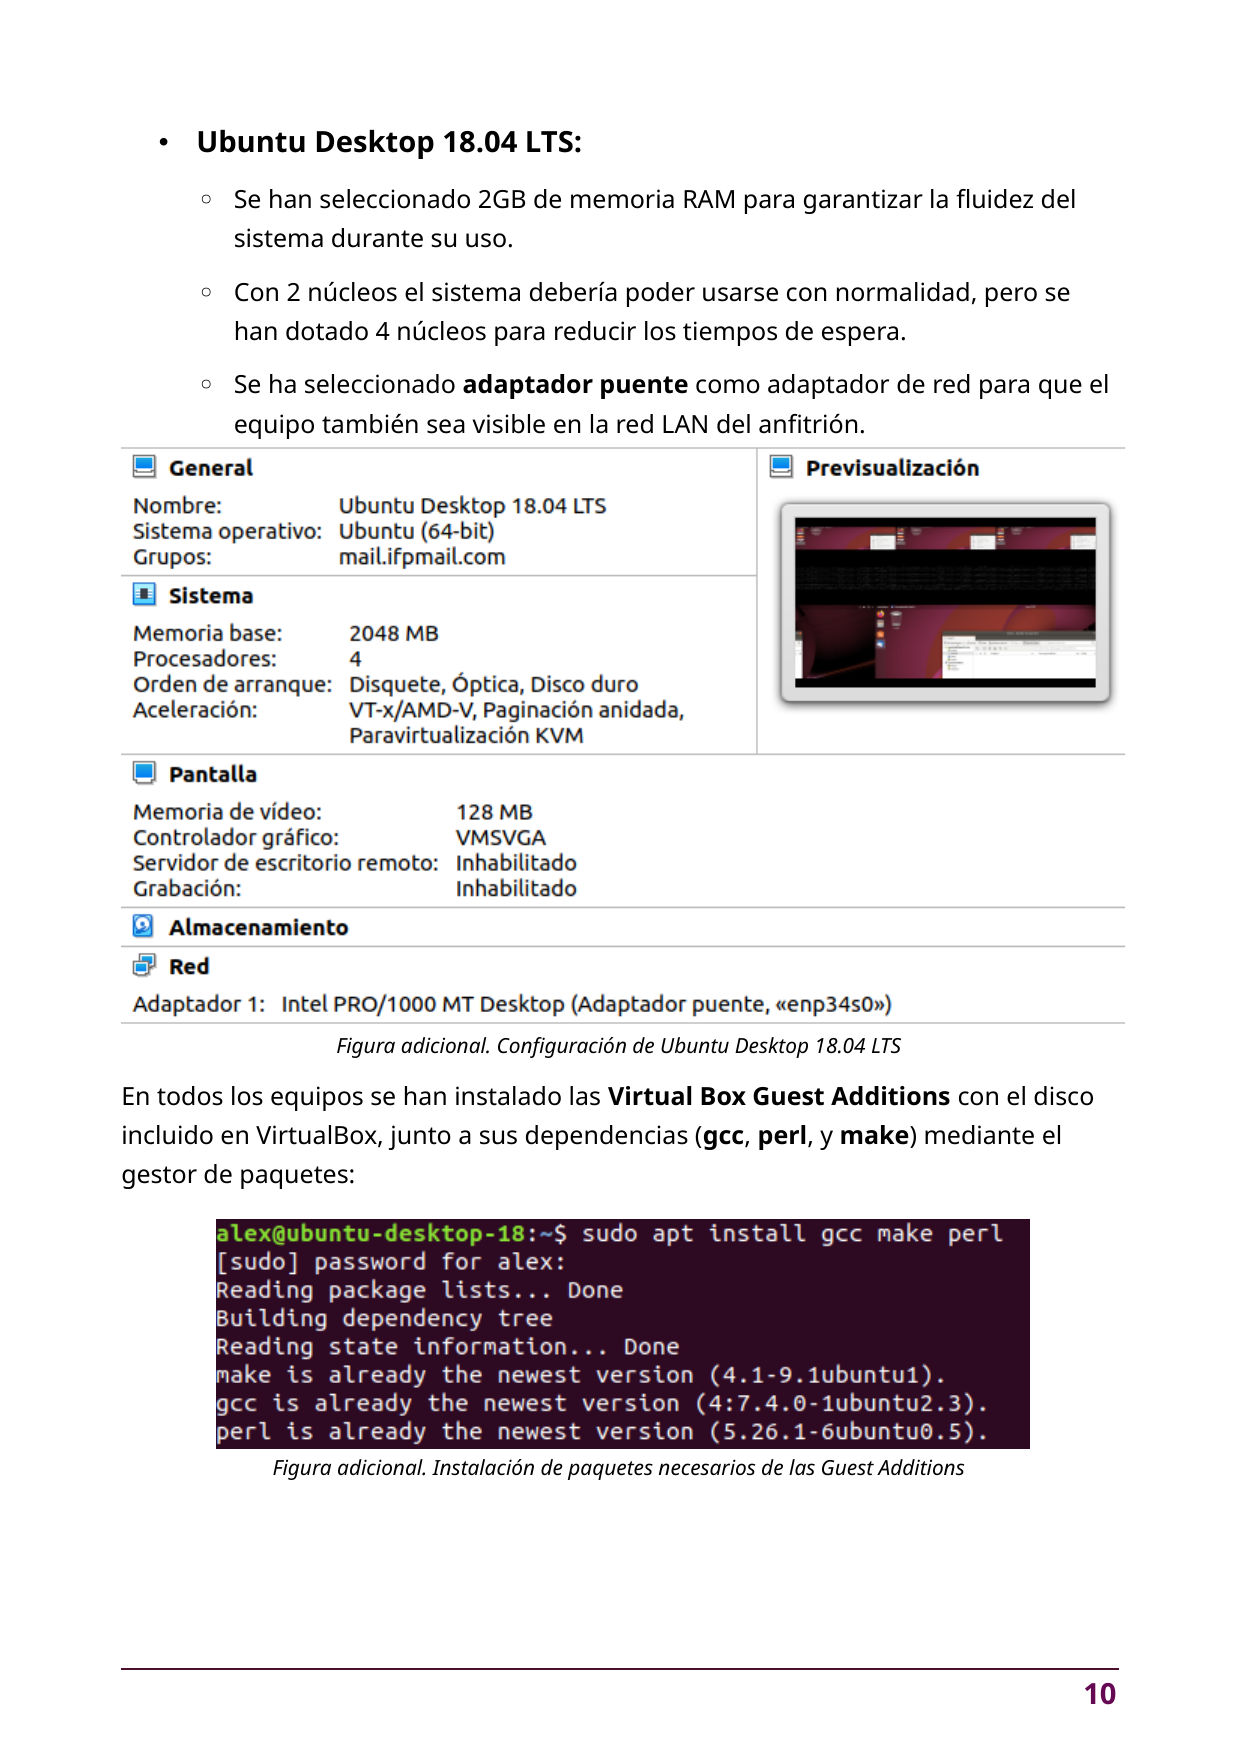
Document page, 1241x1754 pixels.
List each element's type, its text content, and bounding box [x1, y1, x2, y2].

list Ubuntu Desktop 18.04 LTS: [158, 121, 1119, 161]
text En todos los equipos se han instalado las Virtual Box Guest Additions con el disco incluido en VirtualBox, junto a sus dependencias (gcc, perl, y make) mediante el gestor de paquetes: [121, 1078, 1119, 1191]
list Se ha seleccionado adaptador puente como adaptador de red para que el equipo también sea visible en la red LAN del anfitrión. [196, 367, 1119, 440]
picture [216, 1219, 1030, 1449]
text Figura adicional. Instalación de paquetes necesarios de las Guest Additions [121, 1210, 1119, 1481]
picture [121, 446, 1125, 1027]
list Con 2 núcleos el sistema debería poder usarse con normalidad, pero se han dotado 4 núcleos para reducir los tiempos de espera. [196, 274, 1119, 347]
text Figura adicional. Configuración de Ubuntu Desktop 18.04 LTS [121, 1027, 1119, 1059]
list Se han seleccionado 2GB de memoria RAM para garantizar la fluidez del sistema durante su uso. [196, 181, 1119, 254]
